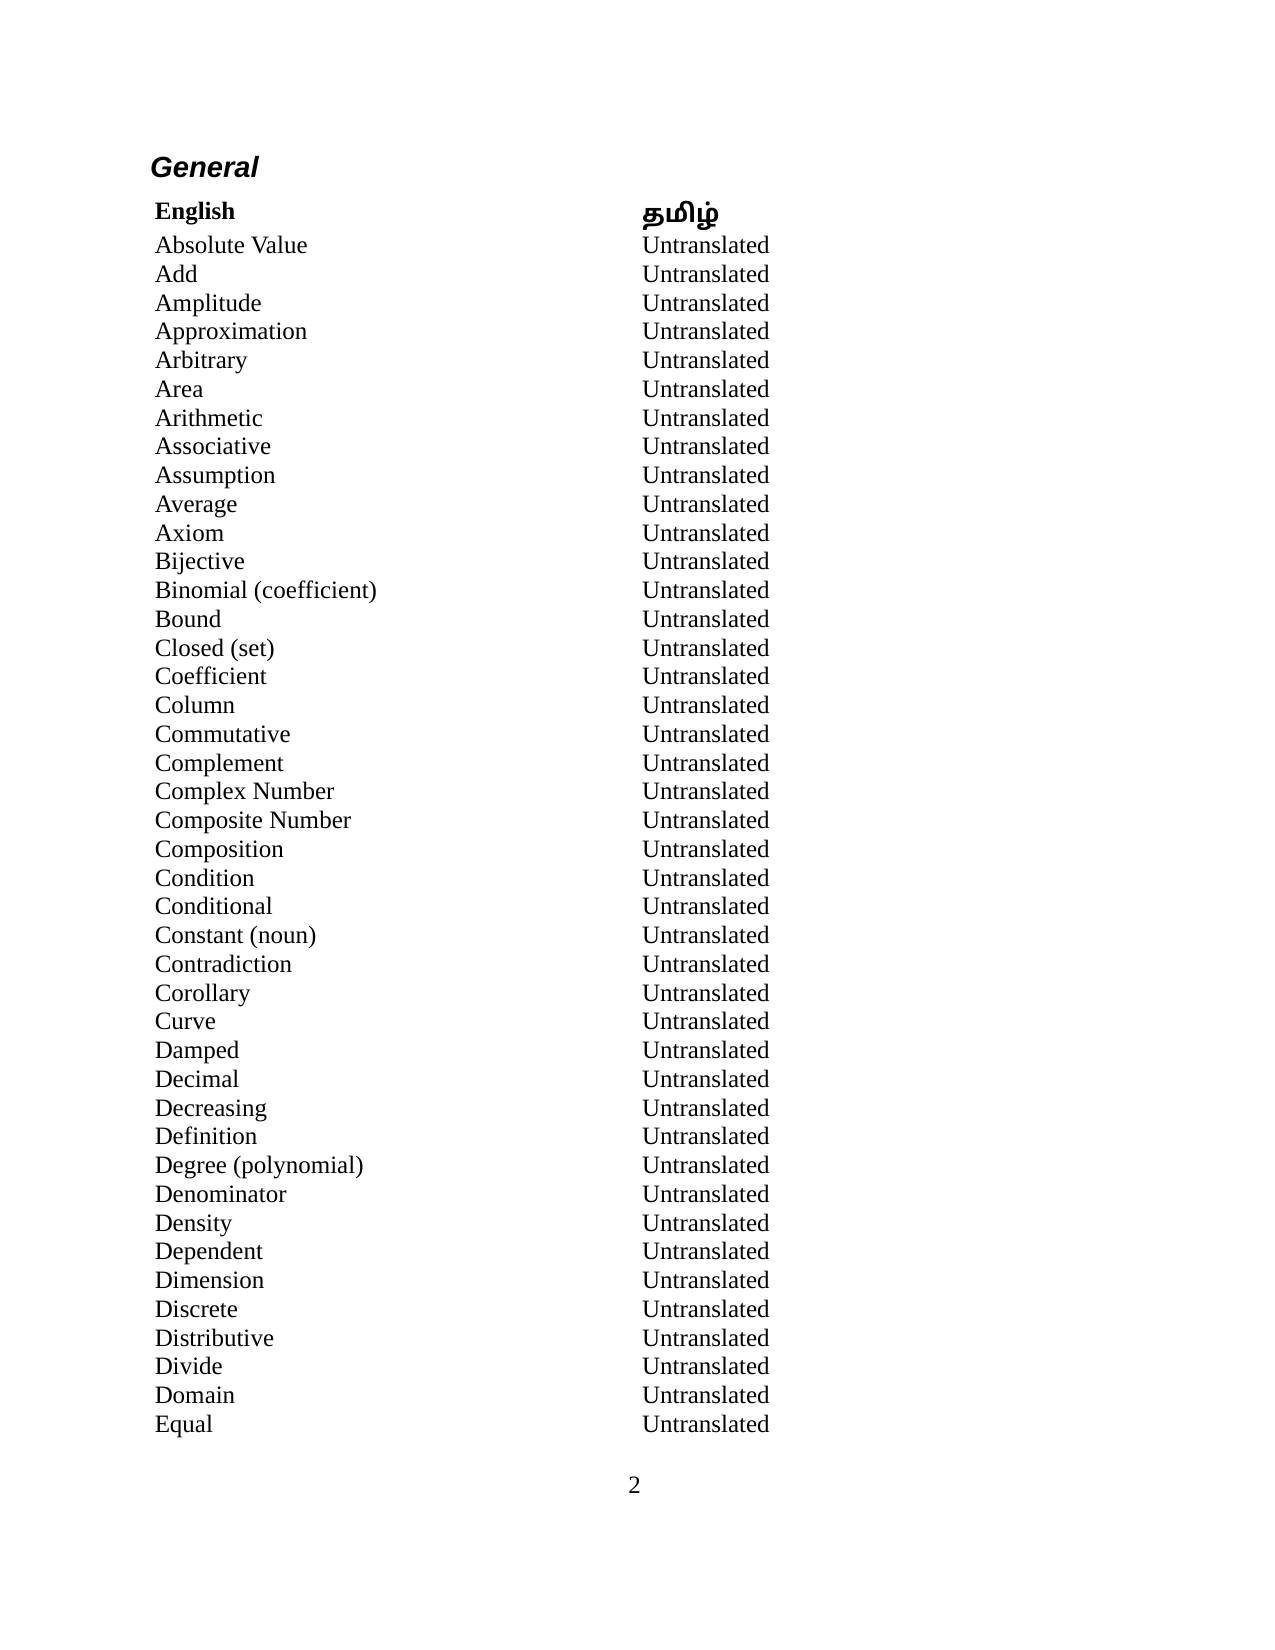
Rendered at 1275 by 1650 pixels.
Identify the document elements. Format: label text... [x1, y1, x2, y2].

table_cell Denominator [150, 1179, 637, 1208]
table_cell Arithmetic [150, 403, 637, 431]
table_cell Untranslated [638, 805, 1125, 834]
table_cell Untranslated [638, 403, 1125, 431]
table_cell Untranslated [638, 891, 1125, 920]
table_cell Decimal [150, 1064, 637, 1093]
table_cell Closed (set) [150, 633, 637, 661]
table_header English [150, 196, 637, 230]
table_cell Decreasing [150, 1093, 637, 1121]
table_cell Untranslated [638, 374, 1125, 403]
table_cell Area [150, 374, 637, 403]
table_cell Untranslated [638, 230, 1125, 259]
table_cell Arbitrary [150, 345, 637, 374]
table_cell Untranslated [638, 316, 1125, 345]
table_cell Average [150, 489, 637, 518]
table_cell Untranslated [638, 1179, 1125, 1208]
table_cell Untranslated [638, 1150, 1125, 1179]
table_cell Binomial (coefficient) [150, 575, 637, 604]
table_cell Degree (polynomial) [150, 1150, 637, 1179]
table_cell Untranslated [638, 575, 1125, 604]
table_cell Definition [150, 1121, 637, 1150]
table_cell Commutative [150, 719, 637, 748]
table_cell Column [150, 690, 637, 719]
table_cell Untranslated [638, 978, 1125, 1006]
table_cell Untranslated [638, 1351, 1125, 1380]
table_cell Discrete [150, 1294, 637, 1323]
table_cell Assumption [150, 460, 637, 489]
table_cell Untranslated [638, 431, 1125, 460]
table_cell Condition [150, 863, 637, 891]
table_cell Untranslated [638, 1121, 1125, 1150]
table_cell Untranslated [638, 1409, 1125, 1438]
table_cell Absolute Value [150, 230, 637, 259]
table_cell Dependent [150, 1236, 637, 1265]
table_cell Axiom [150, 518, 637, 546]
table_cell Untranslated [638, 1093, 1125, 1121]
table_cell Coefficient [150, 661, 637, 690]
table_cell Domain [150, 1380, 637, 1409]
table_cell Divide [150, 1351, 637, 1380]
table_cell Untranslated [638, 518, 1125, 546]
table_cell Bound [150, 604, 637, 633]
table_cell Untranslated [638, 690, 1125, 719]
table_cell Untranslated [638, 776, 1125, 805]
table_cell Complex Number [150, 776, 637, 805]
table_cell Untranslated [638, 1265, 1125, 1294]
table_cell Untranslated [638, 633, 1125, 661]
table_cell Untranslated [638, 489, 1125, 518]
table_cell Untranslated [638, 345, 1125, 374]
table_cell Amplitude [150, 288, 637, 316]
table_cell Untranslated [638, 748, 1125, 776]
table_cell Conditional [150, 891, 637, 920]
table_cell Curve [150, 1006, 637, 1035]
table_cell Untranslated [638, 1208, 1125, 1236]
table_cell Untranslated [638, 1236, 1125, 1265]
table_cell Untranslated [638, 1294, 1125, 1323]
table_cell Distributive [150, 1323, 637, 1351]
table_cell Untranslated [638, 920, 1125, 949]
table_cell Associative [150, 431, 637, 460]
table_cell Untranslated [638, 1006, 1125, 1035]
table_cell Untranslated [638, 1064, 1125, 1093]
table_header தமிழ் [638, 196, 1125, 230]
table_cell Untranslated [638, 863, 1125, 891]
table_cell Approximation [150, 316, 637, 345]
table_cell Contradiction [150, 949, 637, 978]
table_cell Add [150, 259, 637, 288]
table_cell Untranslated [638, 604, 1125, 633]
table_cell Untranslated [638, 1035, 1125, 1064]
table_cell Untranslated [638, 719, 1125, 748]
table_cell Untranslated [638, 460, 1125, 489]
table_cell Composition [150, 834, 637, 863]
table_cell Dimension [150, 1265, 637, 1294]
table_cell Complement [150, 748, 637, 776]
table_cell Untranslated [638, 661, 1125, 690]
table_cell Density [150, 1208, 637, 1236]
table_cell Untranslated [638, 546, 1125, 575]
table_cell Untranslated [638, 949, 1125, 978]
table_cell Untranslated [638, 259, 1125, 288]
table_cell Untranslated [638, 1380, 1125, 1409]
table_cell Constant (noun) [150, 920, 637, 949]
table_cell Equal [150, 1409, 637, 1438]
table_cell Composite Number [150, 805, 637, 834]
table_cell Untranslated [638, 1323, 1125, 1351]
table_cell Untranslated [638, 834, 1125, 863]
table_cell Corollary [150, 978, 637, 1006]
table_cell Untranslated [638, 288, 1125, 316]
table_cell Damped [150, 1035, 637, 1064]
subtitle General [150, 150, 1125, 183]
table_cell Bijective [150, 546, 637, 575]
